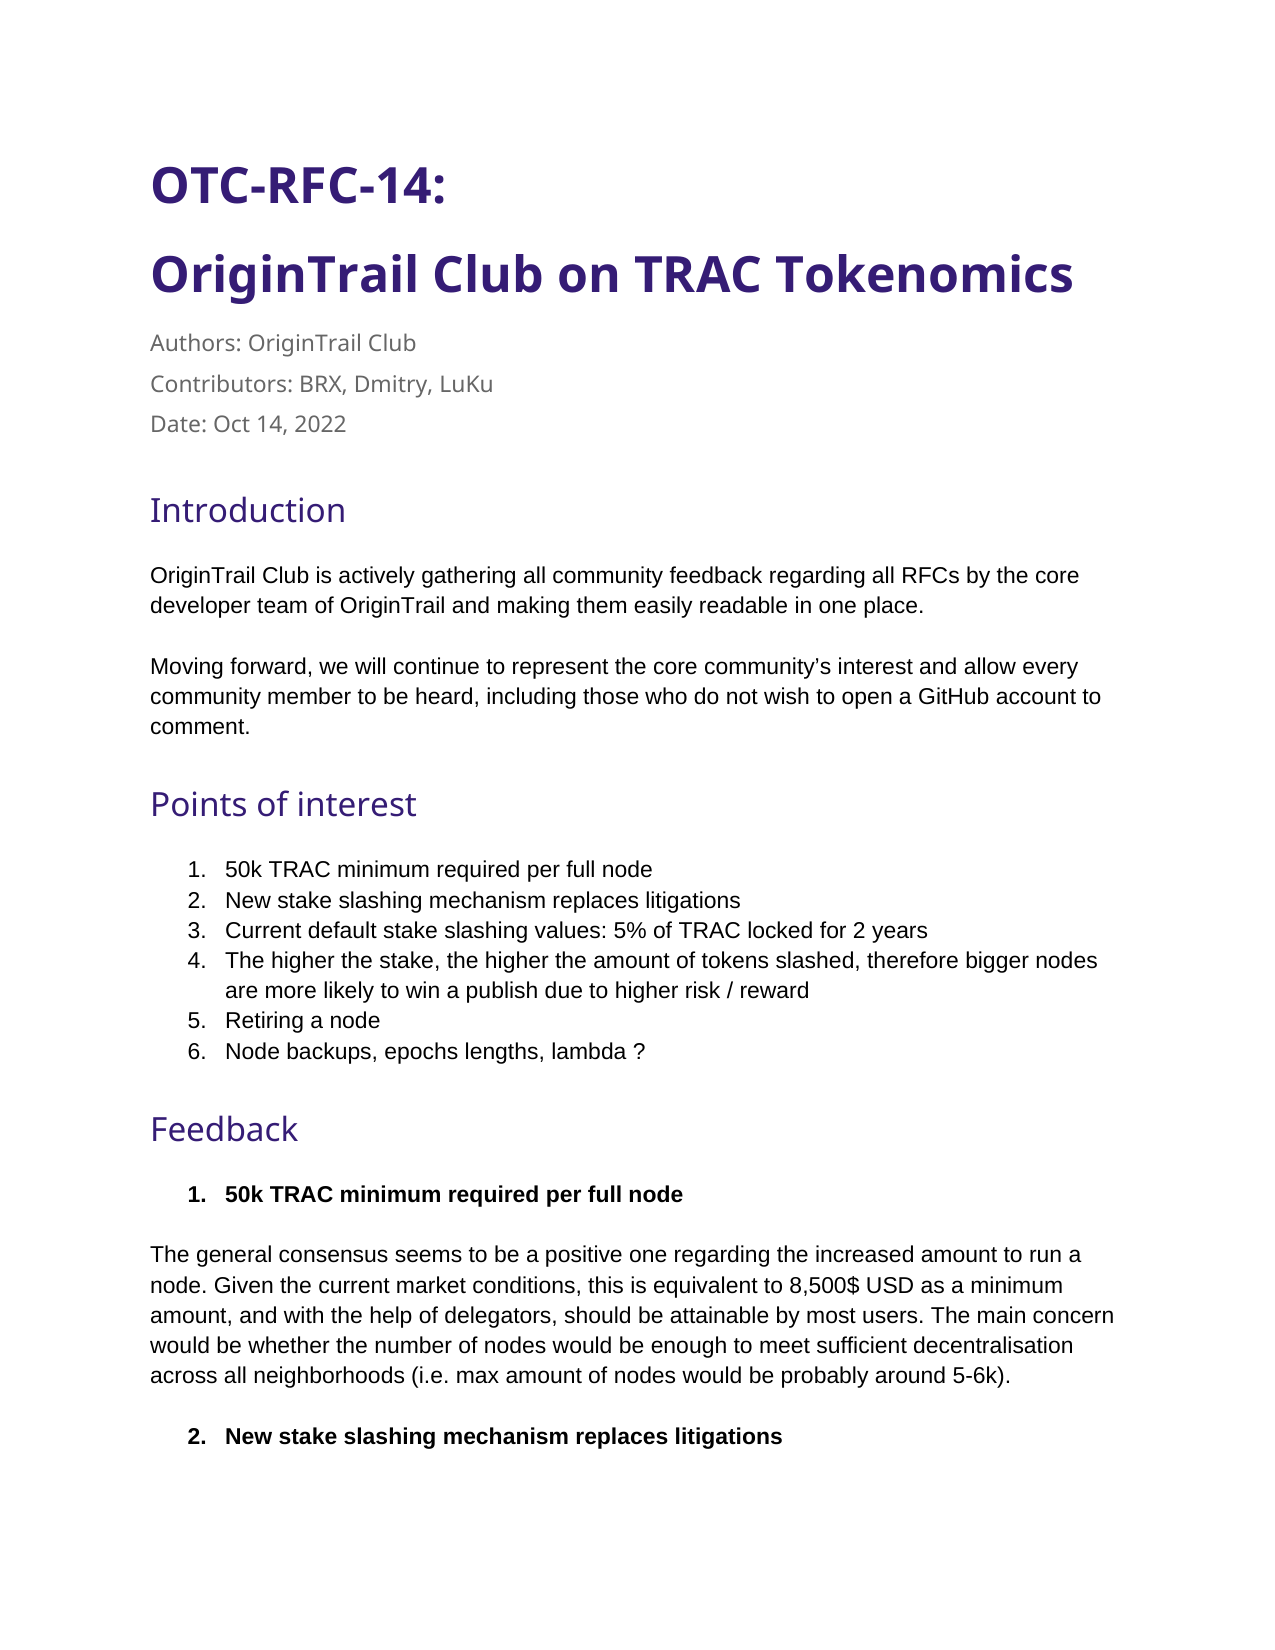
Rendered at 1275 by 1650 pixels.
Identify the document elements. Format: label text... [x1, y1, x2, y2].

text OriginTrail Club is actively gathering all community feedback regarding all RFCs by the core developer team of OriginTrail and making them easily readable in one place. [150, 562, 1125, 619]
subtitle Feedback [150, 1105, 1125, 1151]
list New stake slashing mechanism replaces litigations [187, 1423, 1125, 1449]
list 50k TRAC minimum required per full node [187, 856, 1125, 883]
list Node backups, epochs lengths, lambda ? [187, 1038, 1125, 1064]
list 50k TRAC minimum required per full node [187, 1181, 1125, 1207]
subtitle Introduction [150, 486, 1125, 532]
text The general consensus seems to be a positive one regarding the increased amount to run a node. Given the current market conditions, this is equivalent to 8,500$ USD as a minimum amount, and with the help of delegators, should be attainable by most users. The main concern would be whether the number of nodes would be enough to meet sufficient decentralisation across all neighborhoods (i.e. max amount of nodes would be probably around 5-6k). [150, 1241, 1125, 1389]
subtitle Points of interest [150, 781, 1125, 826]
list Retiring a node [187, 1007, 1125, 1034]
list Current default stake slashing values: 5% of TRAC locked for 2 years [187, 917, 1125, 943]
subtitle Authors: OriginTrail Club Contributors: BRX, Dmitry, LuKu Date: Oct 14, 2022 [150, 327, 1125, 439]
title OriginTrail Club on TRAC Tokenomics [150, 238, 1125, 307]
text Moving forward, we will continue to represent the core community’s interest and allow every community member to be heard, including those who do not wish to open a GitHub account to comment. [150, 653, 1125, 739]
list The higher the stake, the higher the amount of tokens slashed, therefore bigger nodes are more likely to win a publish due to higher risk / reward [187, 947, 1125, 1004]
title OTC-RFC-14: [150, 150, 1125, 218]
list New stake slashing mechanism replaces litigations [187, 887, 1125, 913]
